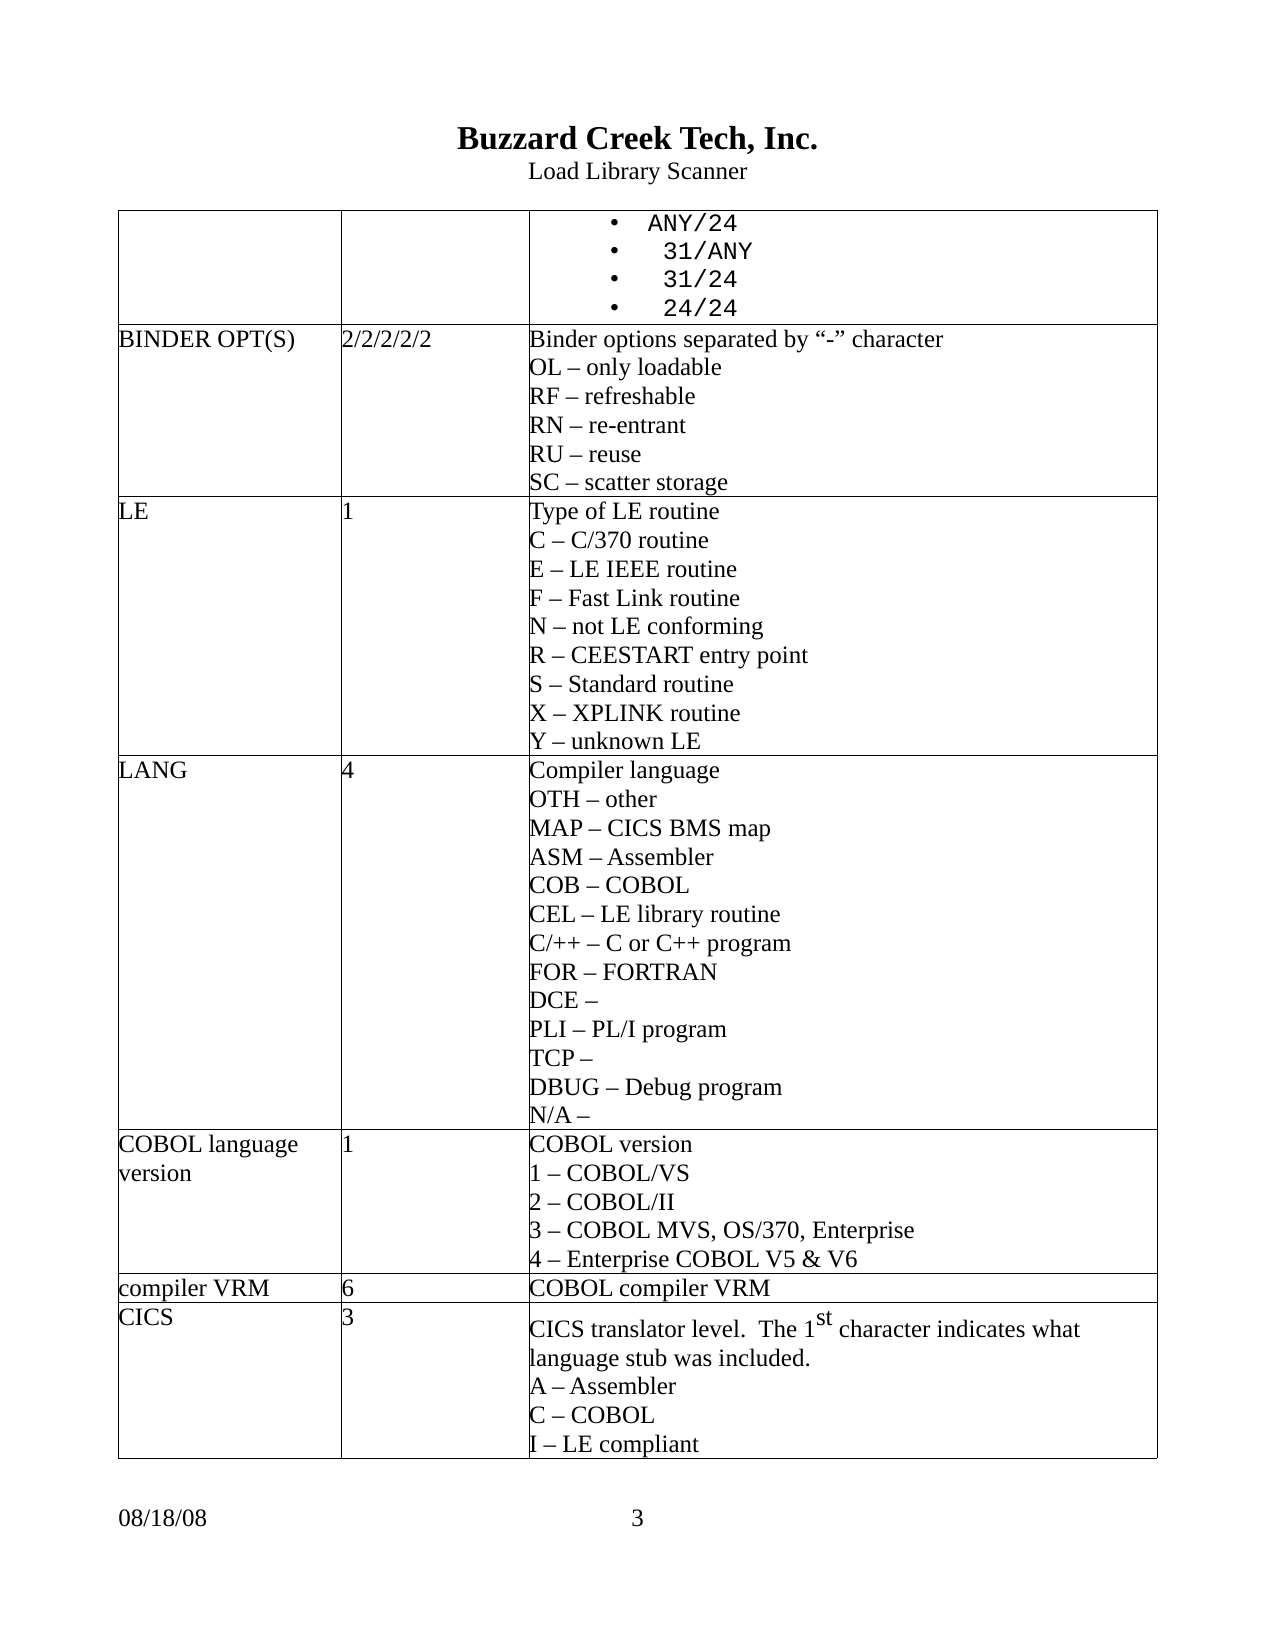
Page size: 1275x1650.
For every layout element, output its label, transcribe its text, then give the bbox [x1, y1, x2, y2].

table_cell 2/2/2/2/2 [342, 325, 529, 496]
table_cell Compiler language OTH – other MAP – CICS BMS map ASM – Assembler COB – COBOL CEL – LE library routine C/++ – C or C++ program FOR – FORTRAN DCE – PLI – PL/I program TCP – DBUG – Debug program N/A – [530, 756, 1157, 1129]
table_cell CICS [119, 1303, 341, 1458]
table_cell LE [119, 497, 341, 755]
table_cell [119, 211, 341, 323]
table_cell COBOL compiler VRM [530, 1274, 1157, 1302]
table_cell Binder options separated by “-” character OL – only loadable RF – refreshable RN – re-entrant RU – reuse SC – scatter storage [530, 325, 1157, 496]
table_cell BINDER OPT(S) [119, 325, 341, 496]
table_cell Type of LE routine C – C/370 routine E – LE IEEE routine F – Fast Link routine N – not LE conforming R – CEESTART entry point S – Standard routine X – XPLINK routine Y – unknown LE [530, 497, 1157, 755]
table_cell 1 [342, 1130, 529, 1273]
table_cell LANG [119, 756, 341, 1129]
table_cell COBOL version 1 – COBOL/VS 2 – COBOL/II 3 – COBOL MVS, OS/370, Enterprise 4 – Enterprise COBOL V5 & V6 [530, 1130, 1157, 1273]
table_cell CICS translator level. The 1st character indicates what language stub was included. A – Assembler C – COBOL I – LE compliant [530, 1303, 1157, 1458]
table_cell 1 [342, 497, 529, 755]
table_cell [342, 211, 529, 323]
table_cell COBOL language version [119, 1130, 341, 1273]
table_cell 4 [342, 756, 529, 1129]
table_cell 6 [342, 1274, 529, 1302]
table_cell compiler VRM [119, 1274, 341, 1302]
table_cell AMODE and RMODE of the program separated by “/” character ANY/ANY ANY/24 31/ANY 31/24 24/24 [530, 211, 1157, 323]
table_cell 3 [342, 1303, 529, 1458]
